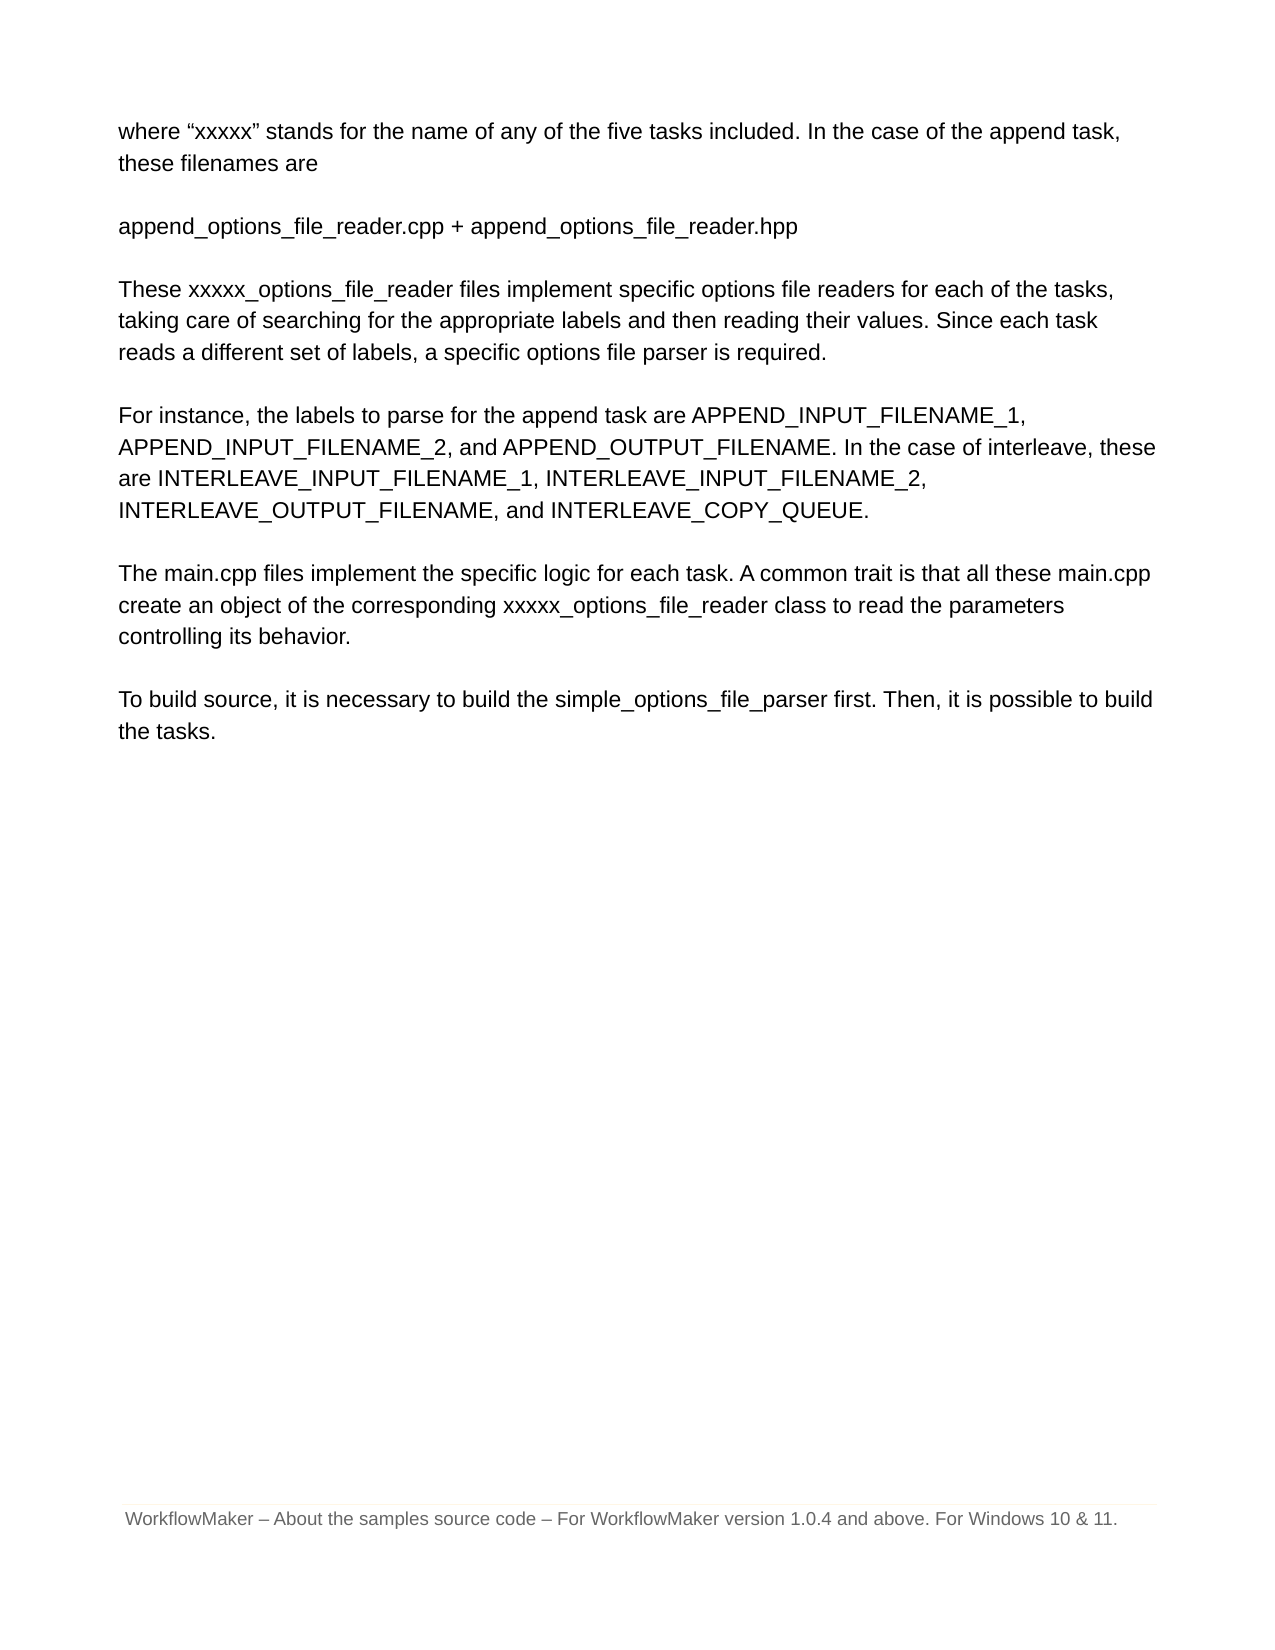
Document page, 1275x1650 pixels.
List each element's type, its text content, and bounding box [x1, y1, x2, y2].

text append_options_file_reader.cpp + append_options_file_reader.hpp [118, 213, 1157, 239]
text These xxxxx_options_file_reader files implement specific options file readers for each of the tasks, taking care of searching for the appropriate labels and then reading their values. Since each task reads a different set of labels, a specific options file parser is required. [118, 276, 1157, 365]
text To build source, it is necessary to build the simple_options_file_parser first. Then, it is possible to build the tasks. [118, 686, 1157, 744]
text The main.cpp files implement the specific logic for each task. A common trait is that all these main.cpp create an object of the corresponding xxxxx_options_file_reader class to read the parameters controlling its behavior. [118, 560, 1157, 649]
text For instance, the labels to parse for the append task are APPEND_INPUT_FILENAME_1, APPEND_INPUT_FILENAME_2, and APPEND_OUTPUT_FILENAME. In the case of interleave, these are INTERLEAVE_INPUT_FILENAME_1, INTERLEAVE_INPUT_FILENAME_2, INTERLEAVE_OUTPUT_FILENAME, and INTERLEAVE_COPY_QUEUE. [118, 402, 1157, 523]
text where “xxxxx” stands for the name of any of the five tasks included. In the case of the append task, these filenames are [118, 118, 1157, 176]
